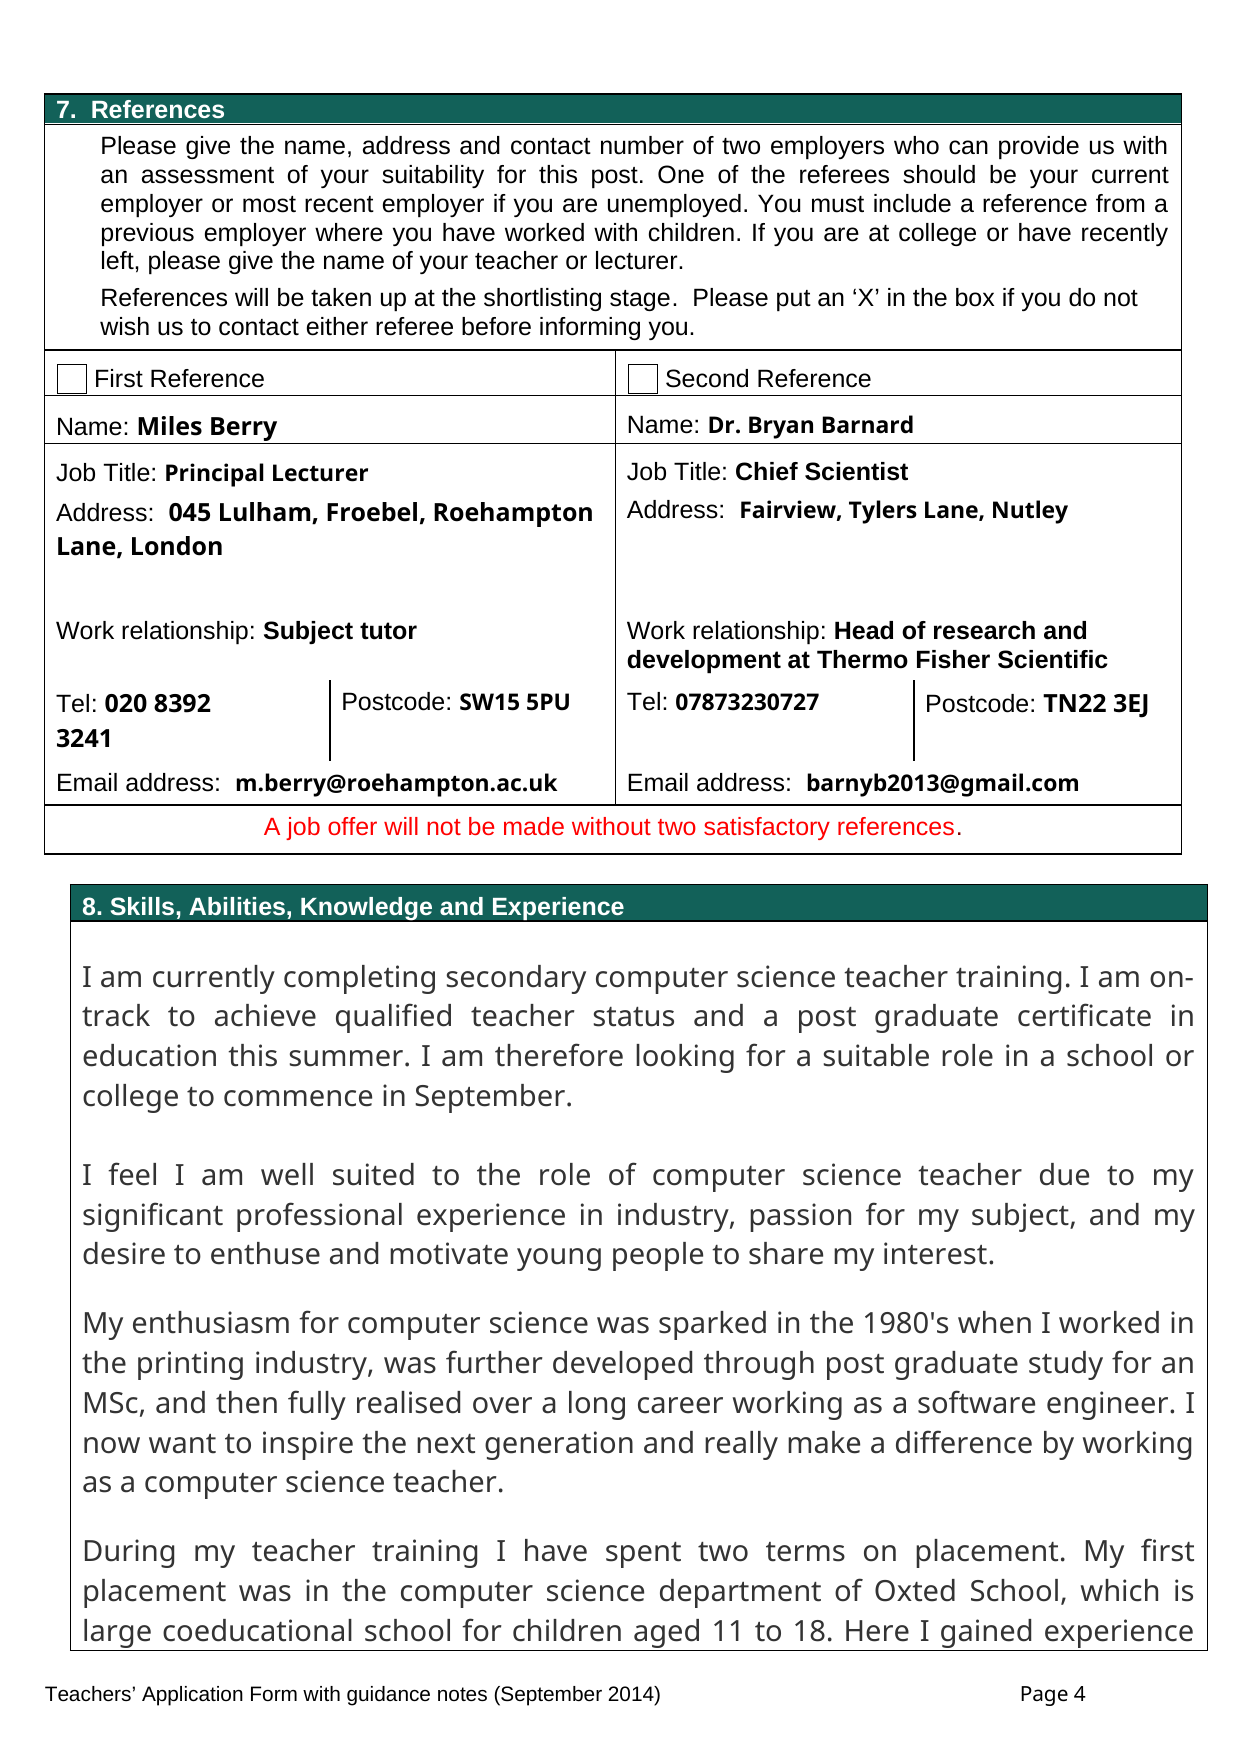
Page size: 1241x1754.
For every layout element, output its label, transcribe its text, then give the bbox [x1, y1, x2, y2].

table_header 8. Skills, Abilities, Knowledge and Experience [71, 885, 1207, 920]
table_cell Work relationship: Subject tutor [45, 610, 615, 680]
table_cell Email address: m.berry@roehampton.ac.uk [45, 761, 615, 804]
table_cell Address: 045 Lulham, Froebel, Roehampton Lane, London [45, 488, 615, 610]
table_cell Job Title: Principal Lecturer [45, 444, 615, 488]
table_cell Tel: 07873230727 [616, 680, 913, 761]
table_cell Address: Fairview, Tylers Lane, Nutley [616, 488, 1181, 610]
table_cell I am currently completing secondary computer science teacher training. I am on-track to achieve qualified teacher status and a post graduate certificate in education this summer. I am therefore looking for a suitable role in a school or college to commence in September. I feel I am well suited to the role of computer science teacher due to my significant professional experience in industry, passion for my subject, and my desire to enthuse and motivate young people to share my interest. My enthusiasm for computer science was sparked in the 1980's when I worked in the printing industry, was further developed through post graduate study for an MSc, and then fully realised over a long career working as a software engineer. I now want to inspire the next generation and really make a difference by working as a computer science teacher. During my teacher training I have spent two terms on placement. My first placement was in the computer science department of Oxted School, which is large coeducational school for children aged 11 to 18. Here I gained experience [71, 922, 1207, 1650]
table_header 7. References [45, 95, 1181, 123]
table_cell Name: Dr. Bryan Barnard [616, 396, 1181, 443]
table_cell Please give the name, address and contact number of two employers who can provide us with an assessment of your suitability for this post. One of the referees should be your current employer or most recent employer if you are unemployed. You must include a reference from a previous employer where you have worked with children. If you are at college or have recently left, please give the name of your teacher or lecturer. References will be taken up at the shortlisting stage. Please put an ‘X’ in the box if you do not wish us to contact either referee before informing you. [45, 125, 1181, 349]
table_cell Name: Miles Berry [45, 396, 615, 443]
table_cell Postcode: TN22 3EJ [915, 680, 1181, 761]
table_cell Tel: 020 8392 3241 [45, 680, 329, 761]
table_cell Job Title: Chief Scientist [616, 444, 1181, 488]
table_cell Second Reference [616, 351, 1181, 394]
table_cell Postcode: SW15 5PU [331, 680, 615, 761]
table_cell Work relationship: Head of research and development at Thermo Fisher Scientific [616, 610, 1181, 680]
table_cell Email address: barnyb2013@gmail.com [616, 761, 1181, 804]
table_cell First Reference [45, 351, 615, 394]
table_cell A job offer will not be made without two satisfactory references. [45, 806, 1181, 853]
